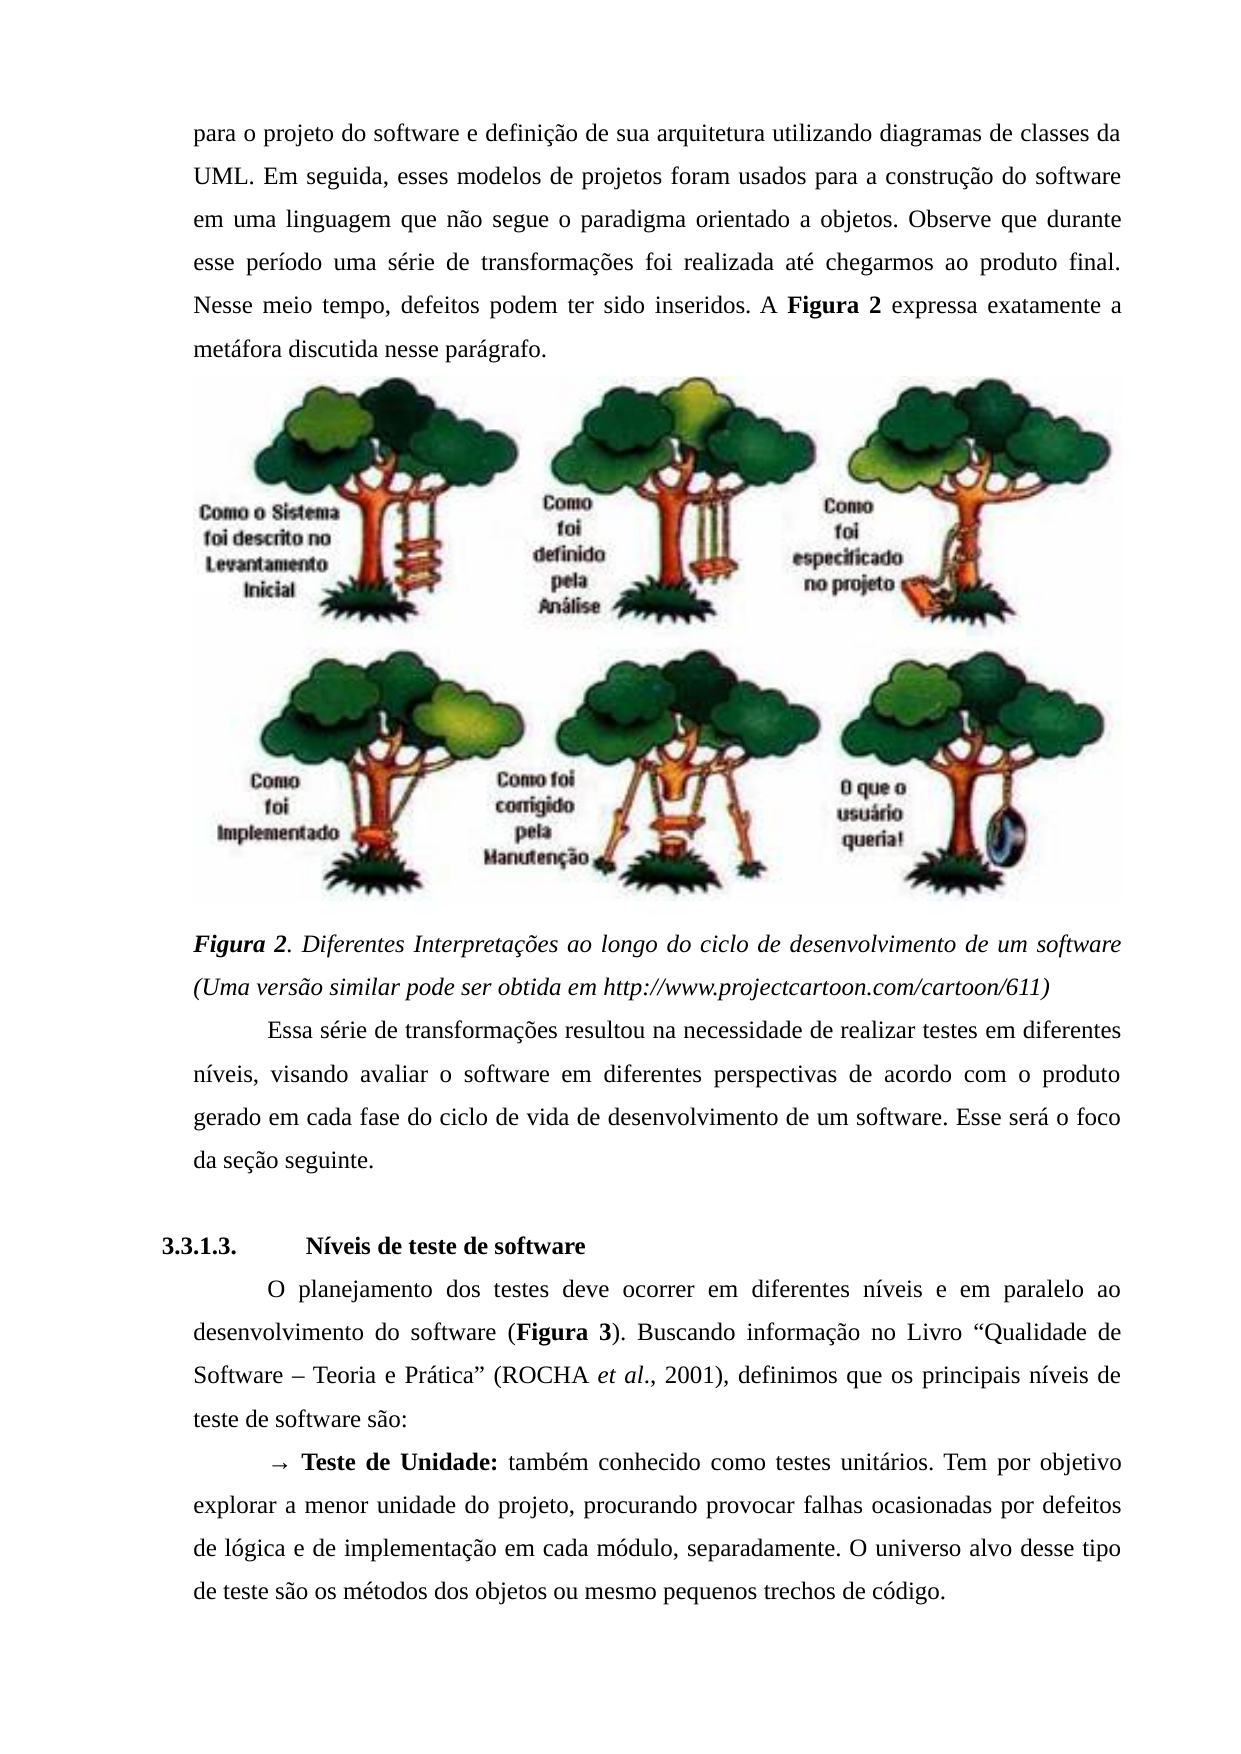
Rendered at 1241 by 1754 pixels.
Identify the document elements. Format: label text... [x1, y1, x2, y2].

list Níveis de teste de software [155, 1231, 1122, 1260]
list O planejamento dos testes deve ocorrer em diferentes níveis e em paralelo ao desenvolvimento do software (Figura 3). Buscando informação no Livro “Qualidade de Software – Teoria e Prática” (ROCHA et al., 2001), definimos que os principais níveis de teste de software são: [155, 1274, 1122, 1432]
picture [193, 376, 1123, 915]
list Essa série de transformações resultou na necessidade de realizar testes em diferentes níveis, visando avaliar o software em diferentes perspectivas de acordo com o produto gerado em cada fase do ciclo de vida de desenvolvimento de um software. Esse será o foco da seção seguinte. [155, 1016, 1122, 1174]
list Figura 2. Diferentes Interpretações ao longo do ciclo de desenvolvimento de um software (Uma versão similar pode ser obtida em http://www.projectcartoon.com/cartoon/611) [155, 929, 1122, 1001]
list para o projeto do software e definição de sua arquitetura utilizando diagramas de classes da UML. Em seguida, esses modelos de projetos foram usados para a construção do software em uma linguagem que não segue o paradigma orientado a objetos. Observe que durante esse período uma série de transformações foi realizada até chegarmos ao produto final. Nesse meio tempo, defeitos podem ter sido inseridos. A Figura 2 expressa exatamente a metáfora discutida nesse parágrafo. [155, 118, 1122, 362]
list → Teste de Unidade: também conhecido como testes unitários. Tem por objetivo explorar a menor unidade do projeto, procurando provocar falhas ocasionadas por defeitos de lógica e de implementação em cada módulo, separadamente. O universo alvo desse tipo de teste são os métodos dos objetos ou mesmo pequenos trechos de código. [155, 1447, 1122, 1605]
